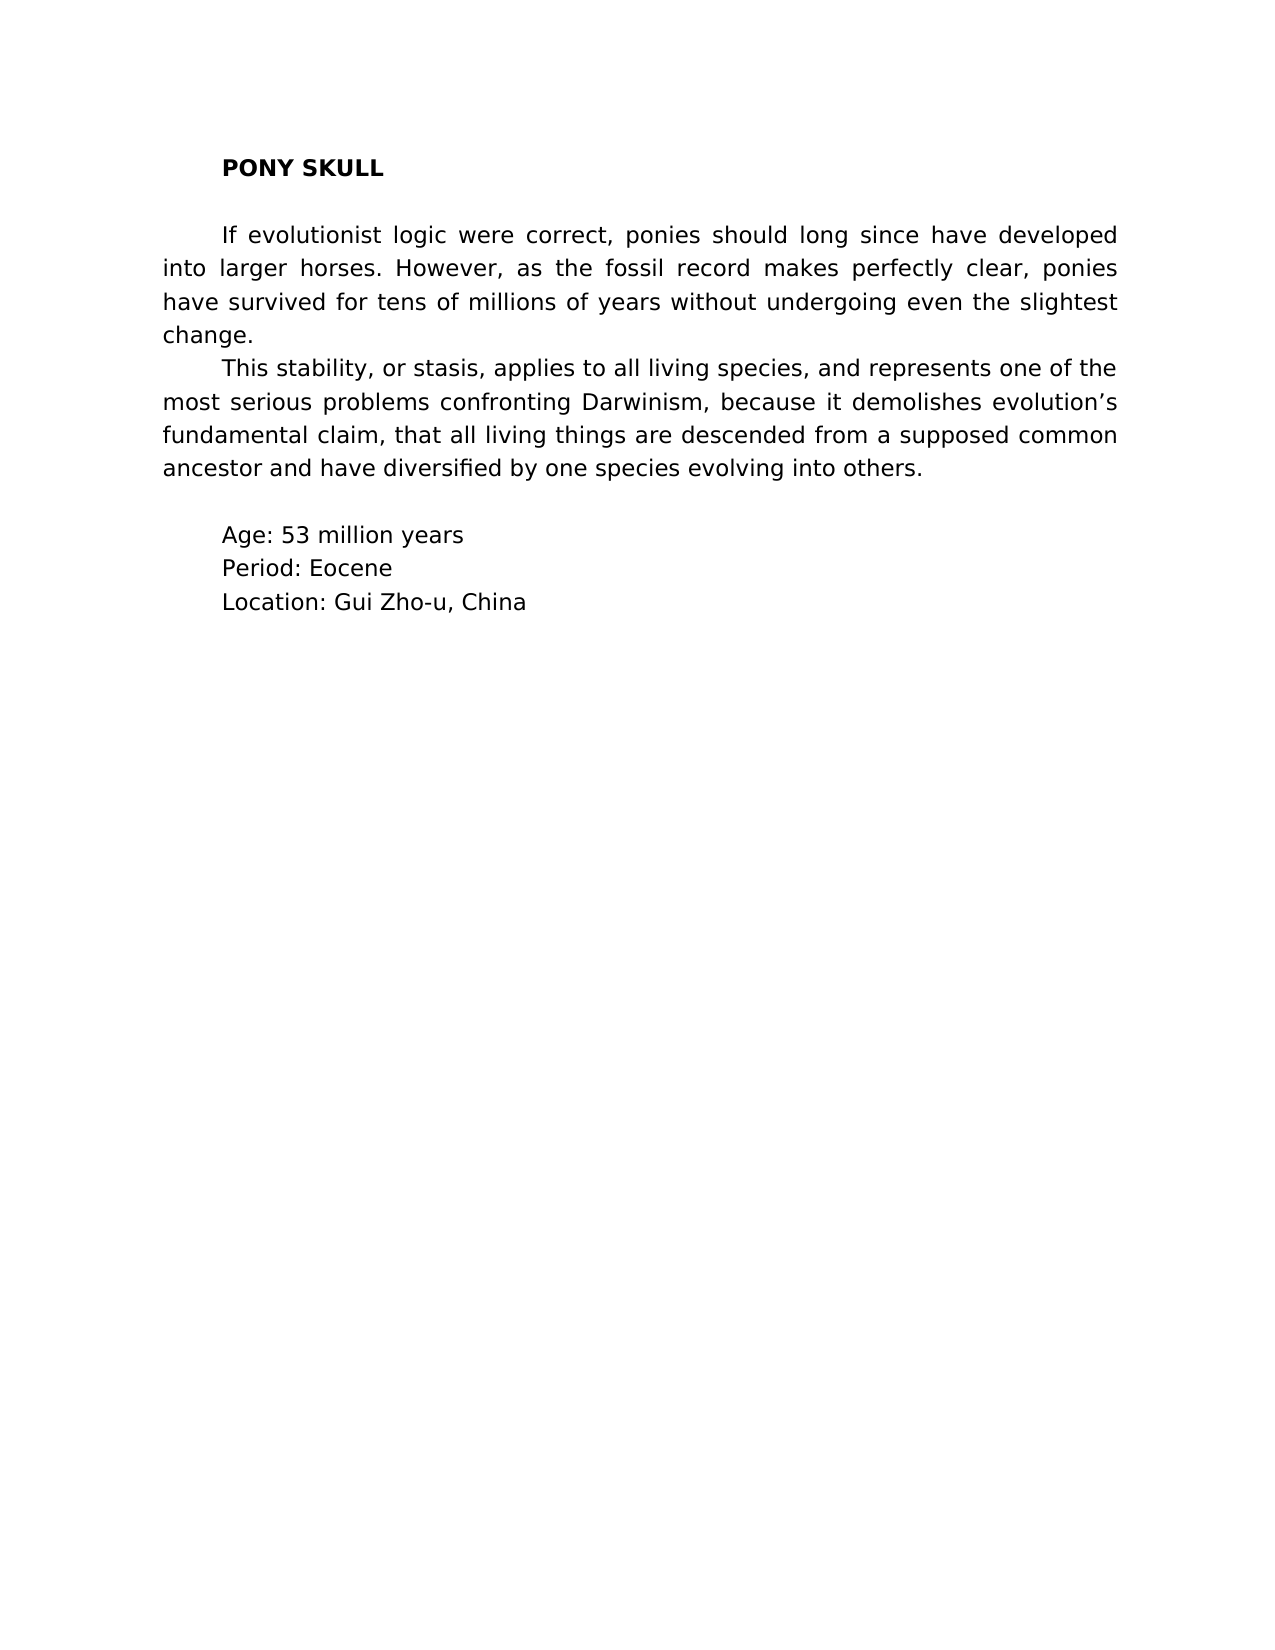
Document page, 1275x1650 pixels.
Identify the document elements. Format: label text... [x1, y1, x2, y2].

text Location: Gui Zho-u, China [162, 583, 1119, 617]
text Age: 53 million years [162, 517, 1119, 550]
text PONY SKULL [162, 150, 1119, 183]
text Period: Eocene [162, 550, 1119, 583]
text This stability, or stasis, applies to all living species, and represents one of the most serious problems confronting Darwinism, because it demolishes evolution’s fundamental claim, that all living things are descended from a supposed common ancestor and have diversified by one species evolving into others. [162, 350, 1119, 483]
text If evolutionist logic were correct, ponies should long since have developed into larger horses. However, as the fossil record makes perfectly clear, ponies have survived for tens of millions of years without undergoing even the slightest change. [162, 217, 1119, 350]
